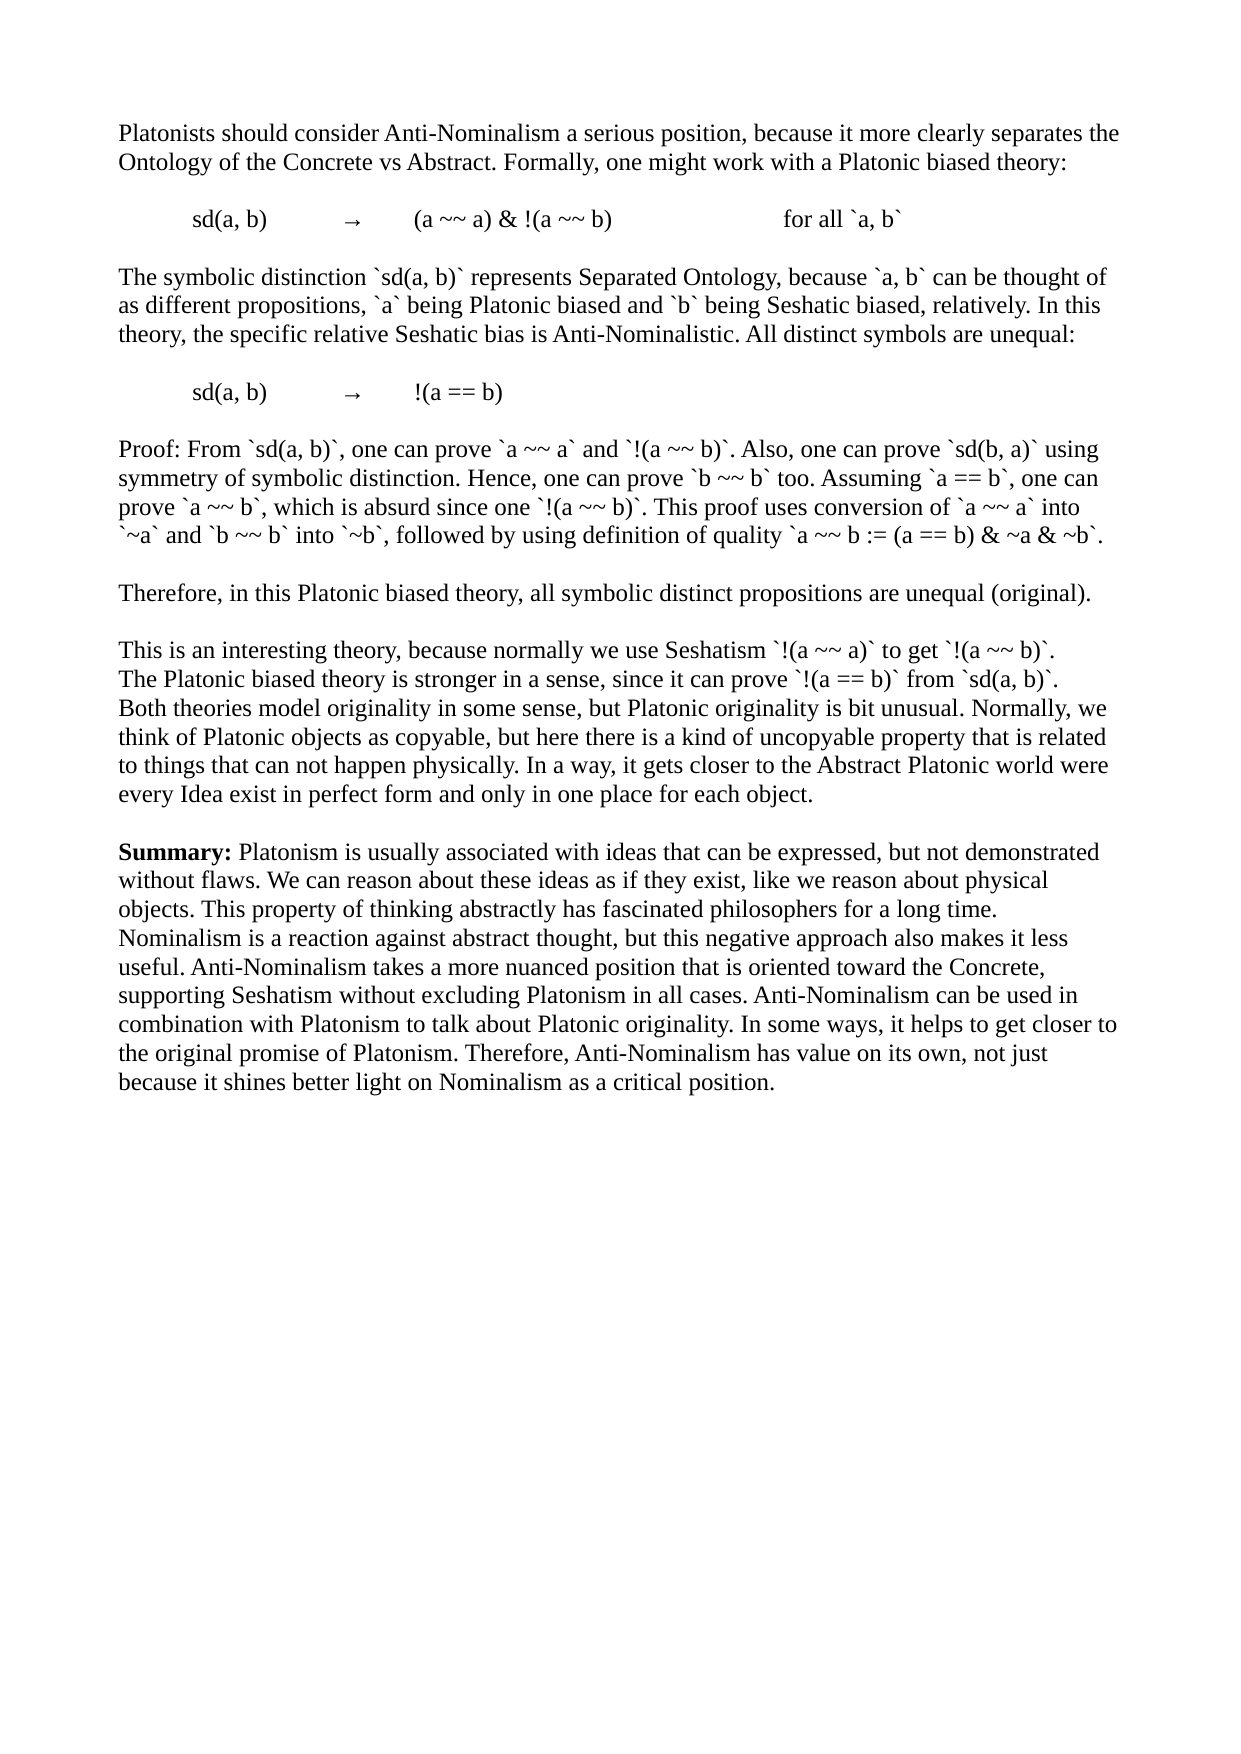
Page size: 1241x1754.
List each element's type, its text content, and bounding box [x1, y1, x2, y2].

text sd(a, b) → (a ~~ a) & !(a ~~ b) for all `a, b` [118, 204, 1122, 233]
text Therefore, in this Platonic biased theory, all symbolic distinct propositions are unequal (original). [118, 578, 1122, 607]
text sd(a, b) → !(a == b) [118, 377, 1122, 406]
text Summary: Platonism is usually associated with ideas that can be expressed, but not demonstrated without flaws. We can reason about these ideas as if they exist, like we reason about physical objects. This property of thinking abstractly has fascinated philosophers for a long time. Nominalism is a reaction against abstract thought, but this negative approach also makes it less useful. Anti-Nominalism takes a more nuanced position that is oriented toward the Concrete, supporting Seshatism without excluding Platonism in all cases. Anti-Nominalism can be used in combination with Platonism to talk about Platonic originality. In some ways, it helps to get closer to the original promise of Platonism. Therefore, Anti-Nominalism has value on its own, not just because it shines better light on Nominalism as a critical position. [118, 837, 1122, 1096]
text Both theories model originality in some sense, but Platonic originality is bit unusual. Normally, we think of Platonic objects as copyable, but here there is a kind of uncopyable property that is related to things that can not happen physically. In a way, it gets closer to the Abstract Platonic world were every Idea exist in perfect form and only in one place for each object. [118, 693, 1122, 808]
text This is an interesting theory, because normally we use Seshatism `!(a ~~ a)` to get `!(a ~~ b)`. [118, 636, 1122, 664]
text The symbolic distinction `sd(a, b)` represents Separated Ontology, because `a, b` can be thought of as different propositions, `a` being Platonic biased and `b` being Seshatic biased, relatively. In this theory, the specific relative Seshatic bias is Anti-Nominalistic. All distinct symbols are unequal: [118, 262, 1122, 348]
text The Platonic biased theory is stronger in a sense, since it can prove `!(a == b)` from `sd(a, b)`. [118, 664, 1122, 693]
text Platonists should consider Anti-Nominalism a serious position, because it more clearly separates the Ontology of the Concrete vs Abstract. Formally, one might work with a Platonic biased theory: [118, 118, 1122, 176]
text Proof: From `sd(a, b)`, one can prove `a ~~ a` and `!(a ~~ b)`. Also, one can prove `sd(b, a)` using symmetry of symbolic distinction. Hence, one can prove `b ~~ b` too. Assuming `a == b`, one can prove `a ~~ b`, which is absurd since one `!(a ~~ b)`. This proof uses conversion of `a ~~ a` into `~a` and `b ~~ b` into `~b`, followed by using definition of quality `a ~~ b := (a == b) & ~a & ~b`. [118, 434, 1122, 549]
